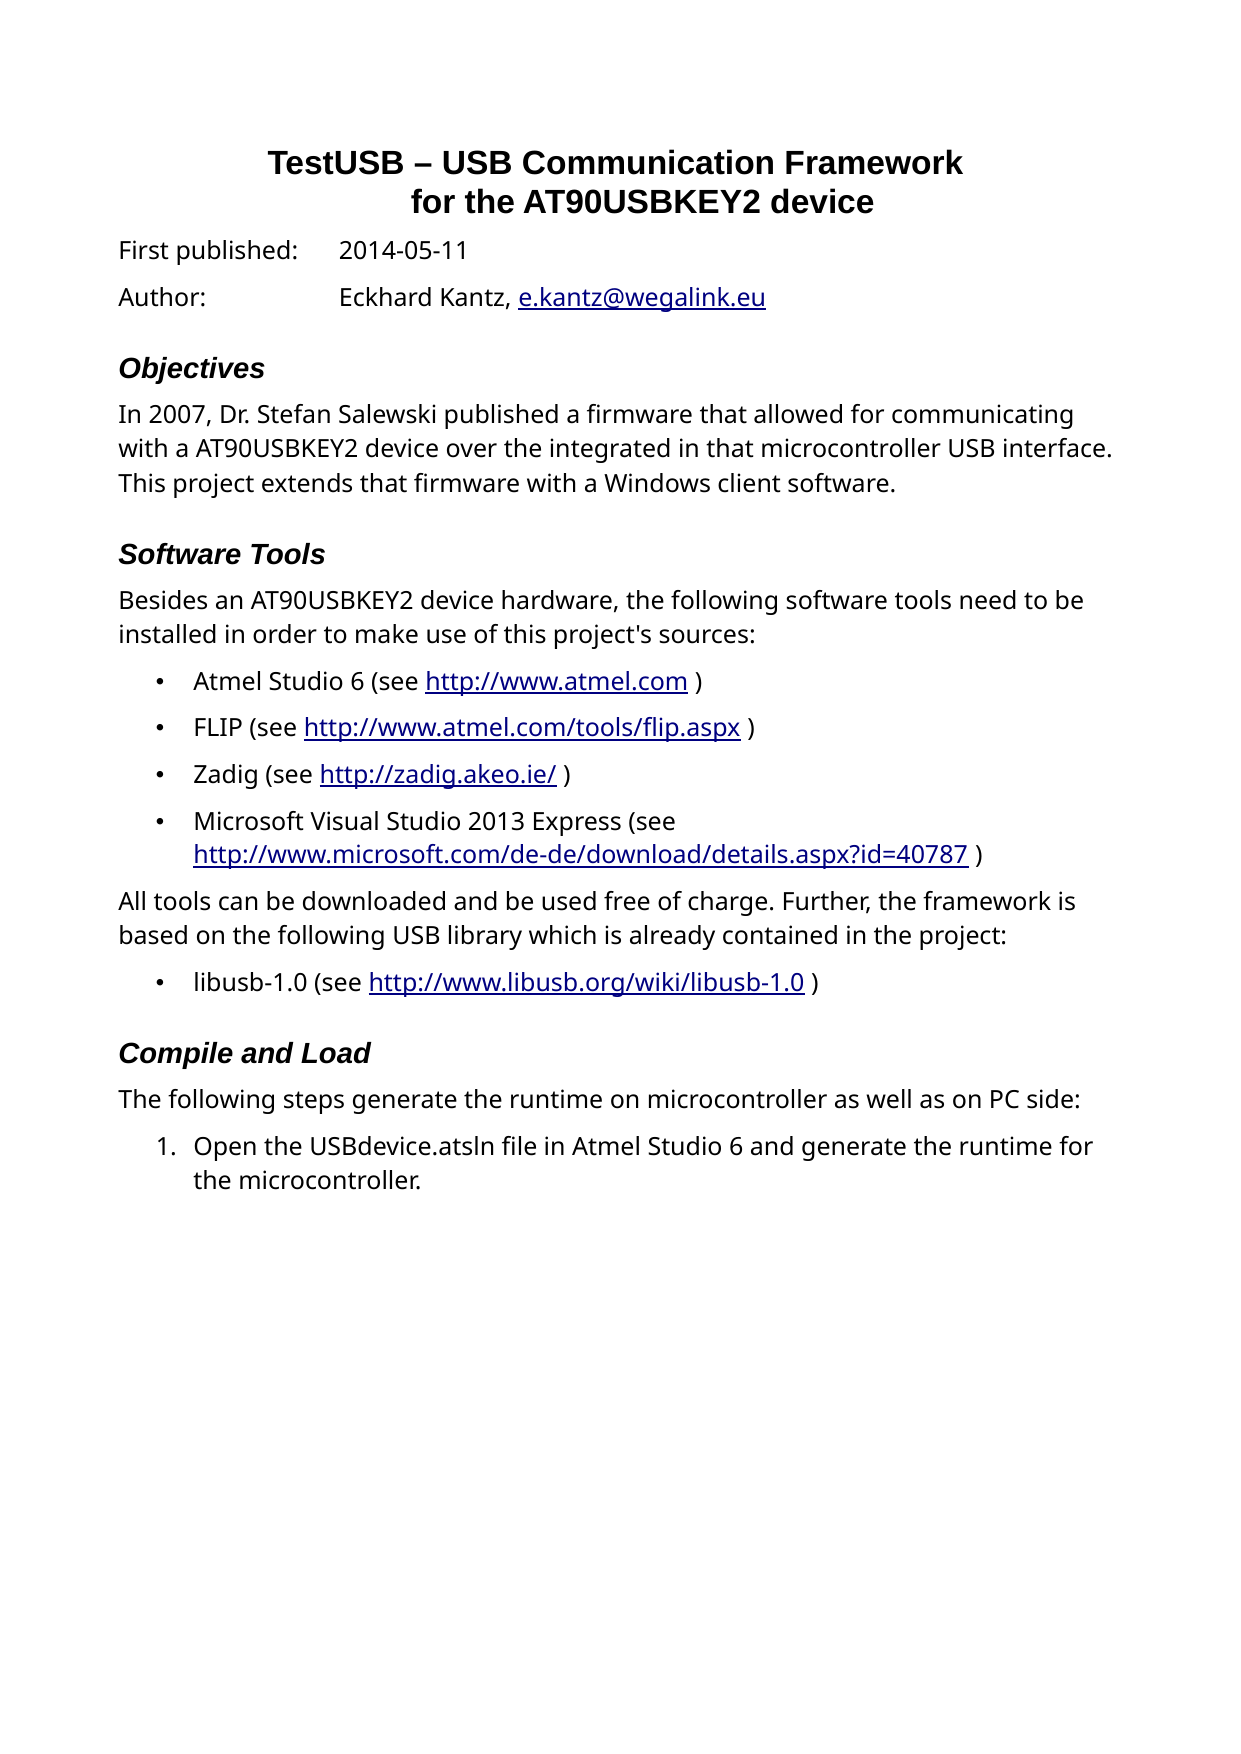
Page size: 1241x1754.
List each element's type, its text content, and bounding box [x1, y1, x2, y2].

subtitle Objectives [118, 351, 1122, 384]
list Atmel Studio 6 (see http://www.atmel.com ) [156, 663, 1122, 697]
text Besides an AT90USBKEY2 device hardware, the following software tools need to be installed in order to make use of this project's sources: [118, 583, 1122, 651]
list libusb-1.0 (see http://www.libusb.org/wiki/libusb-1.0 ) [156, 964, 1122, 998]
text All tools can be downloaded and be used free of charge. Further, the framework is based on the following USB library which is already contained in the project: [118, 884, 1122, 952]
list Zadig (see http://zadig.akeo.ie/ ) [156, 757, 1122, 791]
list FLIP (see http://www.atmel.com/tools/flip.aspx ) [156, 710, 1122, 744]
subtitle Software Tools [118, 537, 1122, 570]
text The following steps generate the runtime on microcontroller as well as on PC side: [118, 1082, 1122, 1116]
text Author: Eckhard Kantz, e.kantz@wegalink.eu [118, 279, 1122, 313]
list Open the USBdevice.atsln file in Atmel Studio 6 and generate the runtime for the microcontroller. [156, 1128, 1122, 1197]
subtitle TestUSB – USB Communication Framework for the AT90USBKEY2 device [118, 143, 1122, 220]
subtitle Compile and Load [118, 1036, 1122, 1069]
text In 2007, Dr. Stefan Salewski published a firmware that allowed for communicating with a AT90USBKEY2 device over the integrated in that microcontroller USB interface. This project extends that firmware with a Windows client software. [118, 397, 1122, 499]
text First published: 2014-05-11 [118, 233, 1122, 267]
list Microsoft Visual Studio 2013 Express (see http://www.microsoft.com/de-de/download/details.aspx?id=40787 ) [156, 803, 1122, 871]
